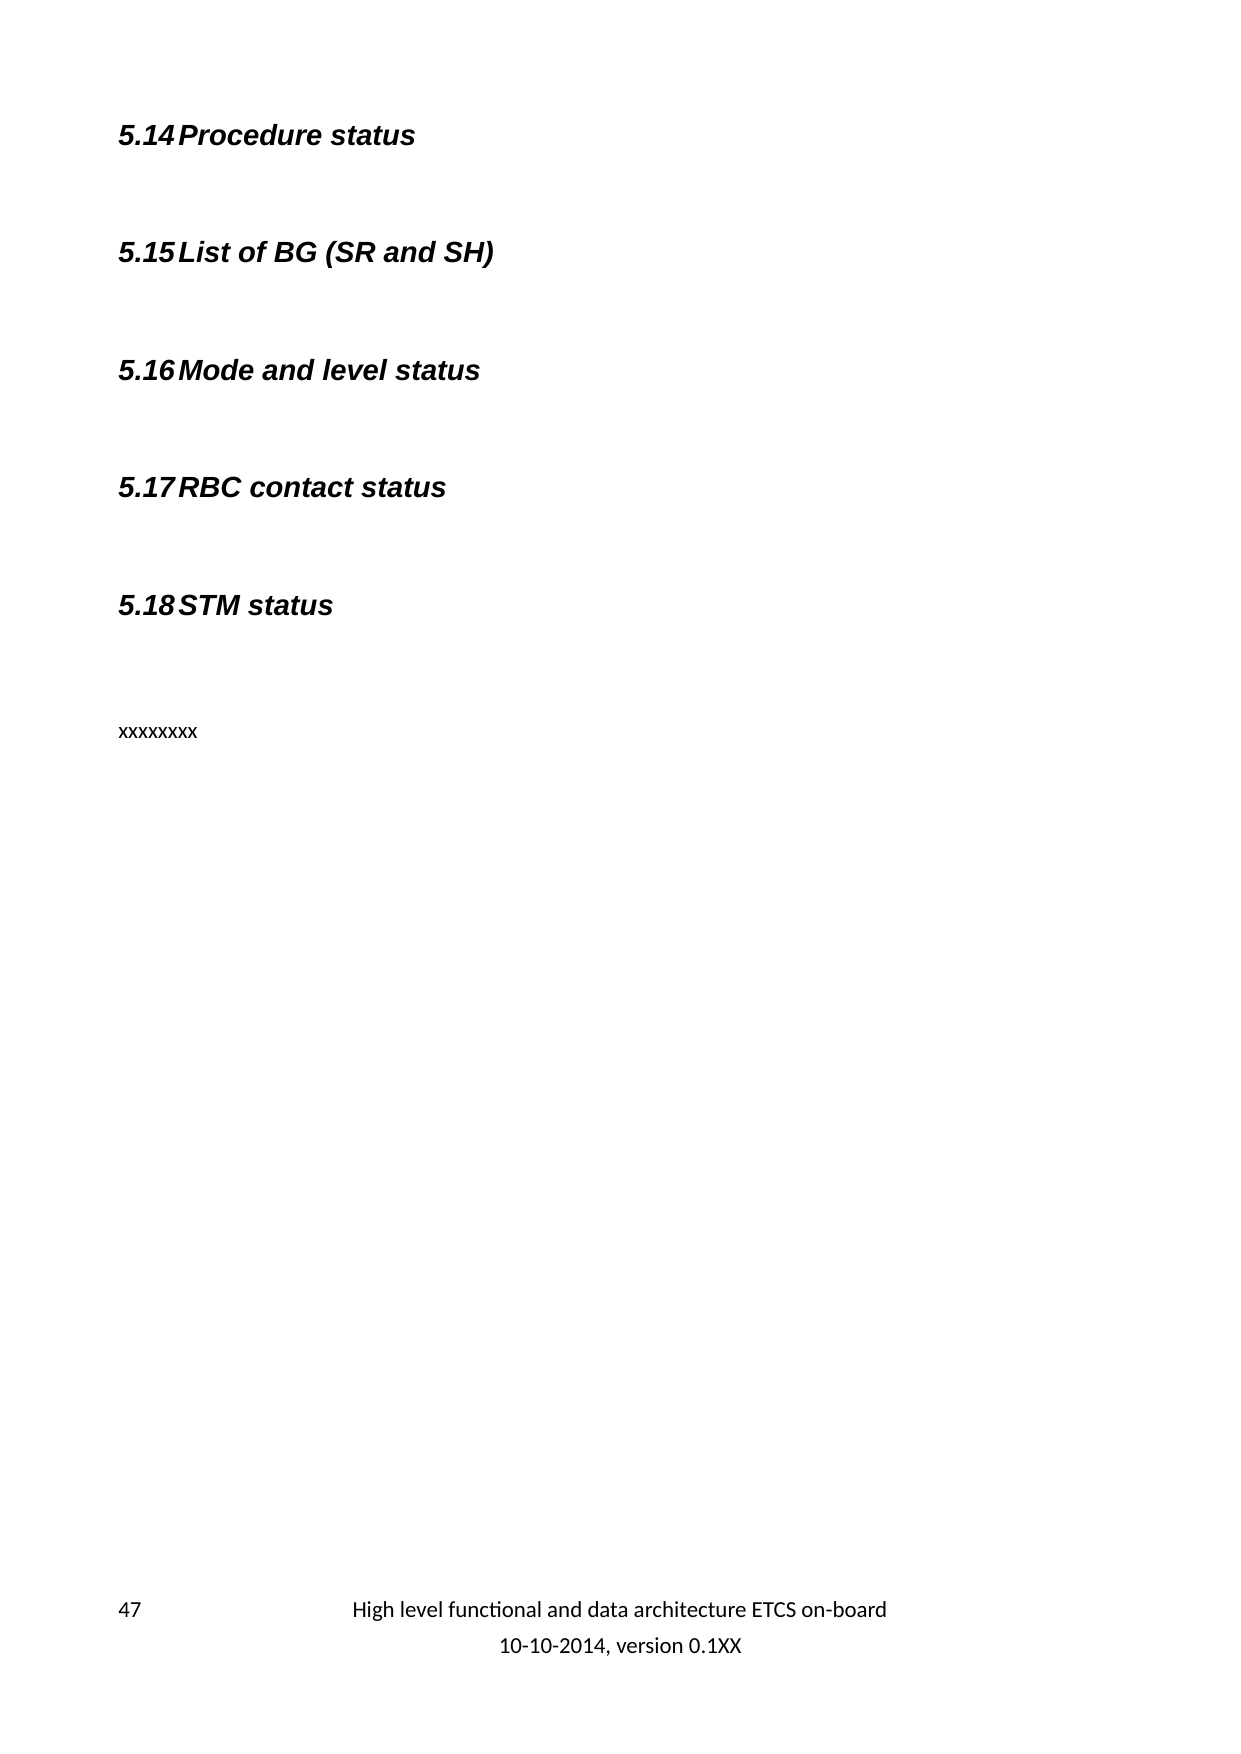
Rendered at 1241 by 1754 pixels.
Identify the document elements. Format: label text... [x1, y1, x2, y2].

subtitle Procedure status [118, 118, 1122, 152]
subtitle STM status [118, 588, 1122, 621]
subtitle List of BG (SR and SH) [118, 236, 1122, 269]
subtitle RBC contact status [118, 470, 1122, 504]
text xxxxxxxx [118, 716, 1122, 744]
subtitle Mode and level status [118, 353, 1122, 386]
